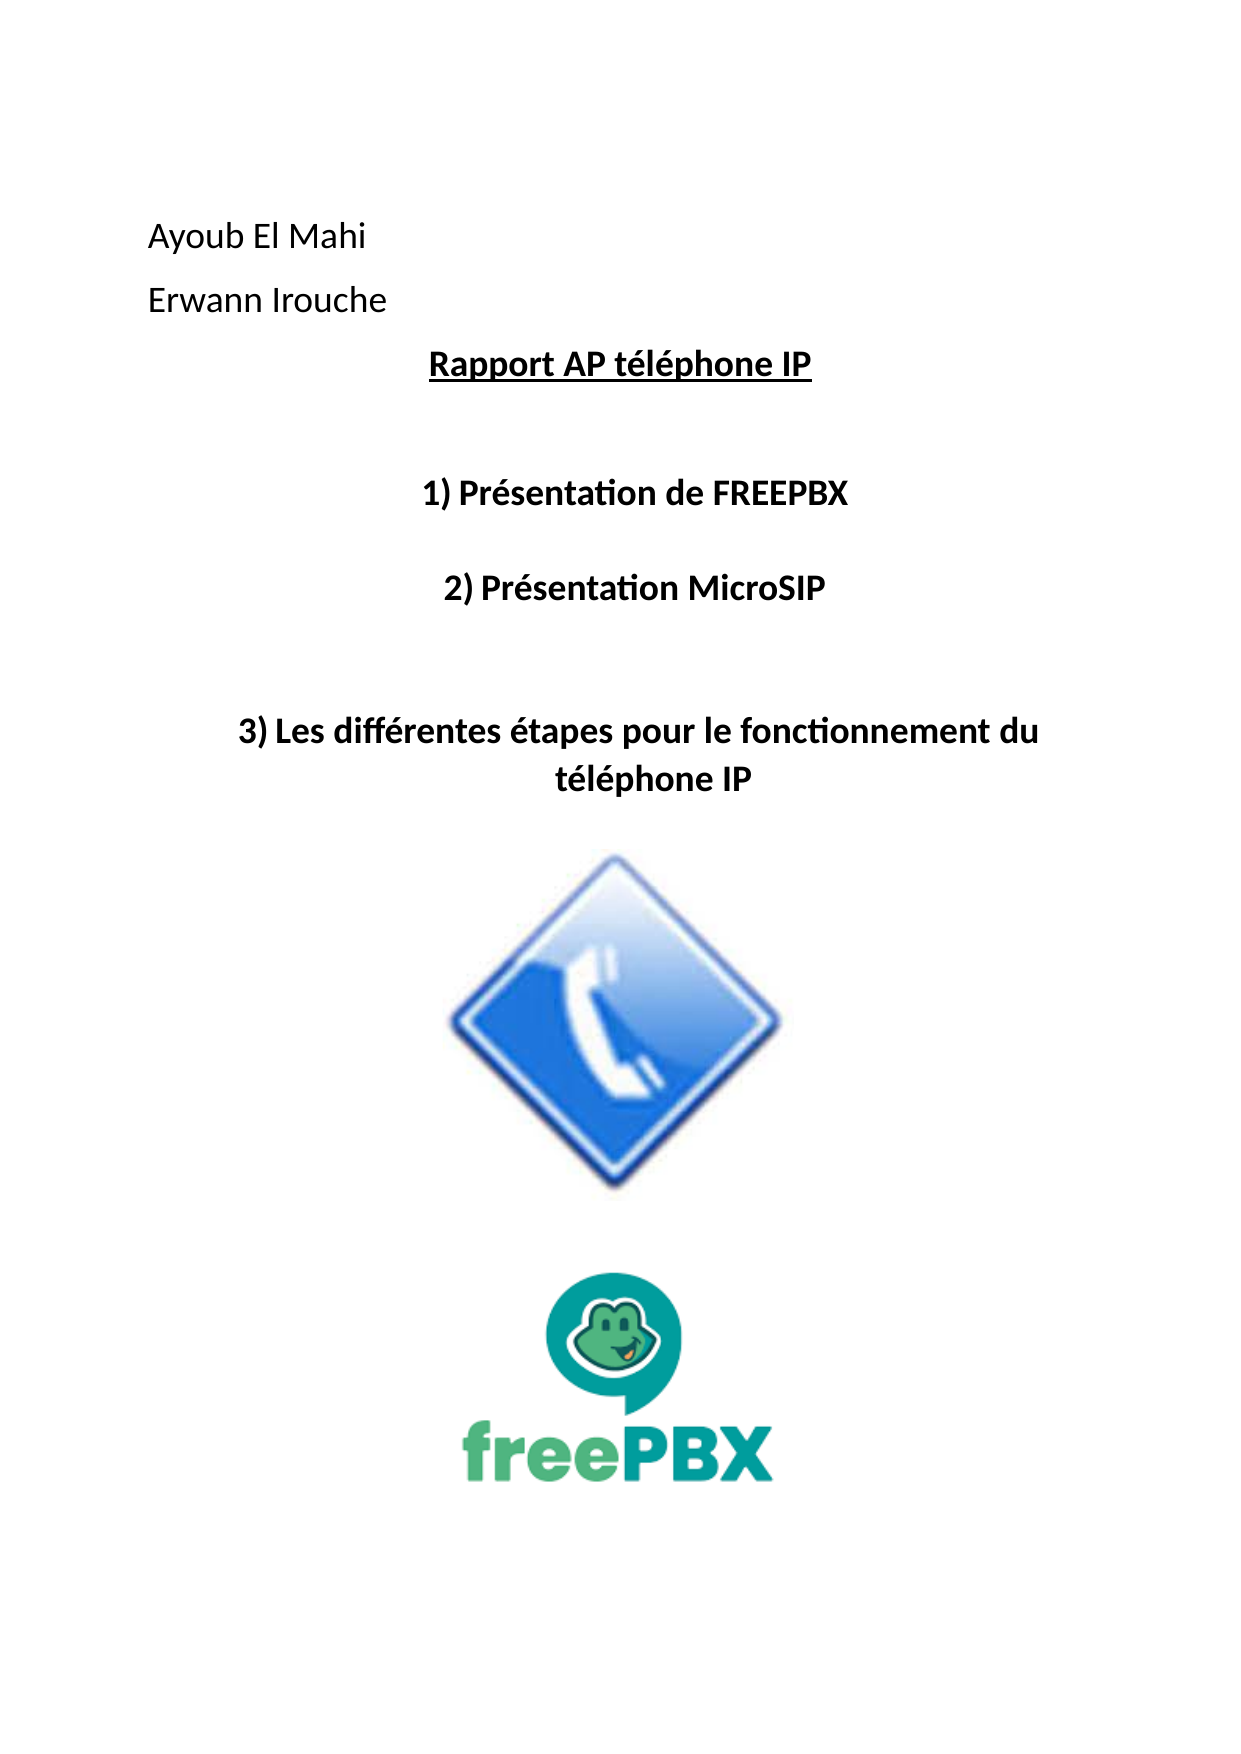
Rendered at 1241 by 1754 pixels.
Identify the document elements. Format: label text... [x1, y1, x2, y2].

list Présentation de FREEPBX [185, 469, 1093, 515]
text Rapport AP téléphone IP [148, 340, 1093, 386]
list Les différentes étapes pour le fonctionnement du téléphone IP [185, 707, 1093, 800]
list Présentation MicroSIP [185, 564, 1093, 610]
text Ayoub El Mahi [148, 212, 1093, 258]
text Erwann Irouche [148, 276, 1093, 322]
